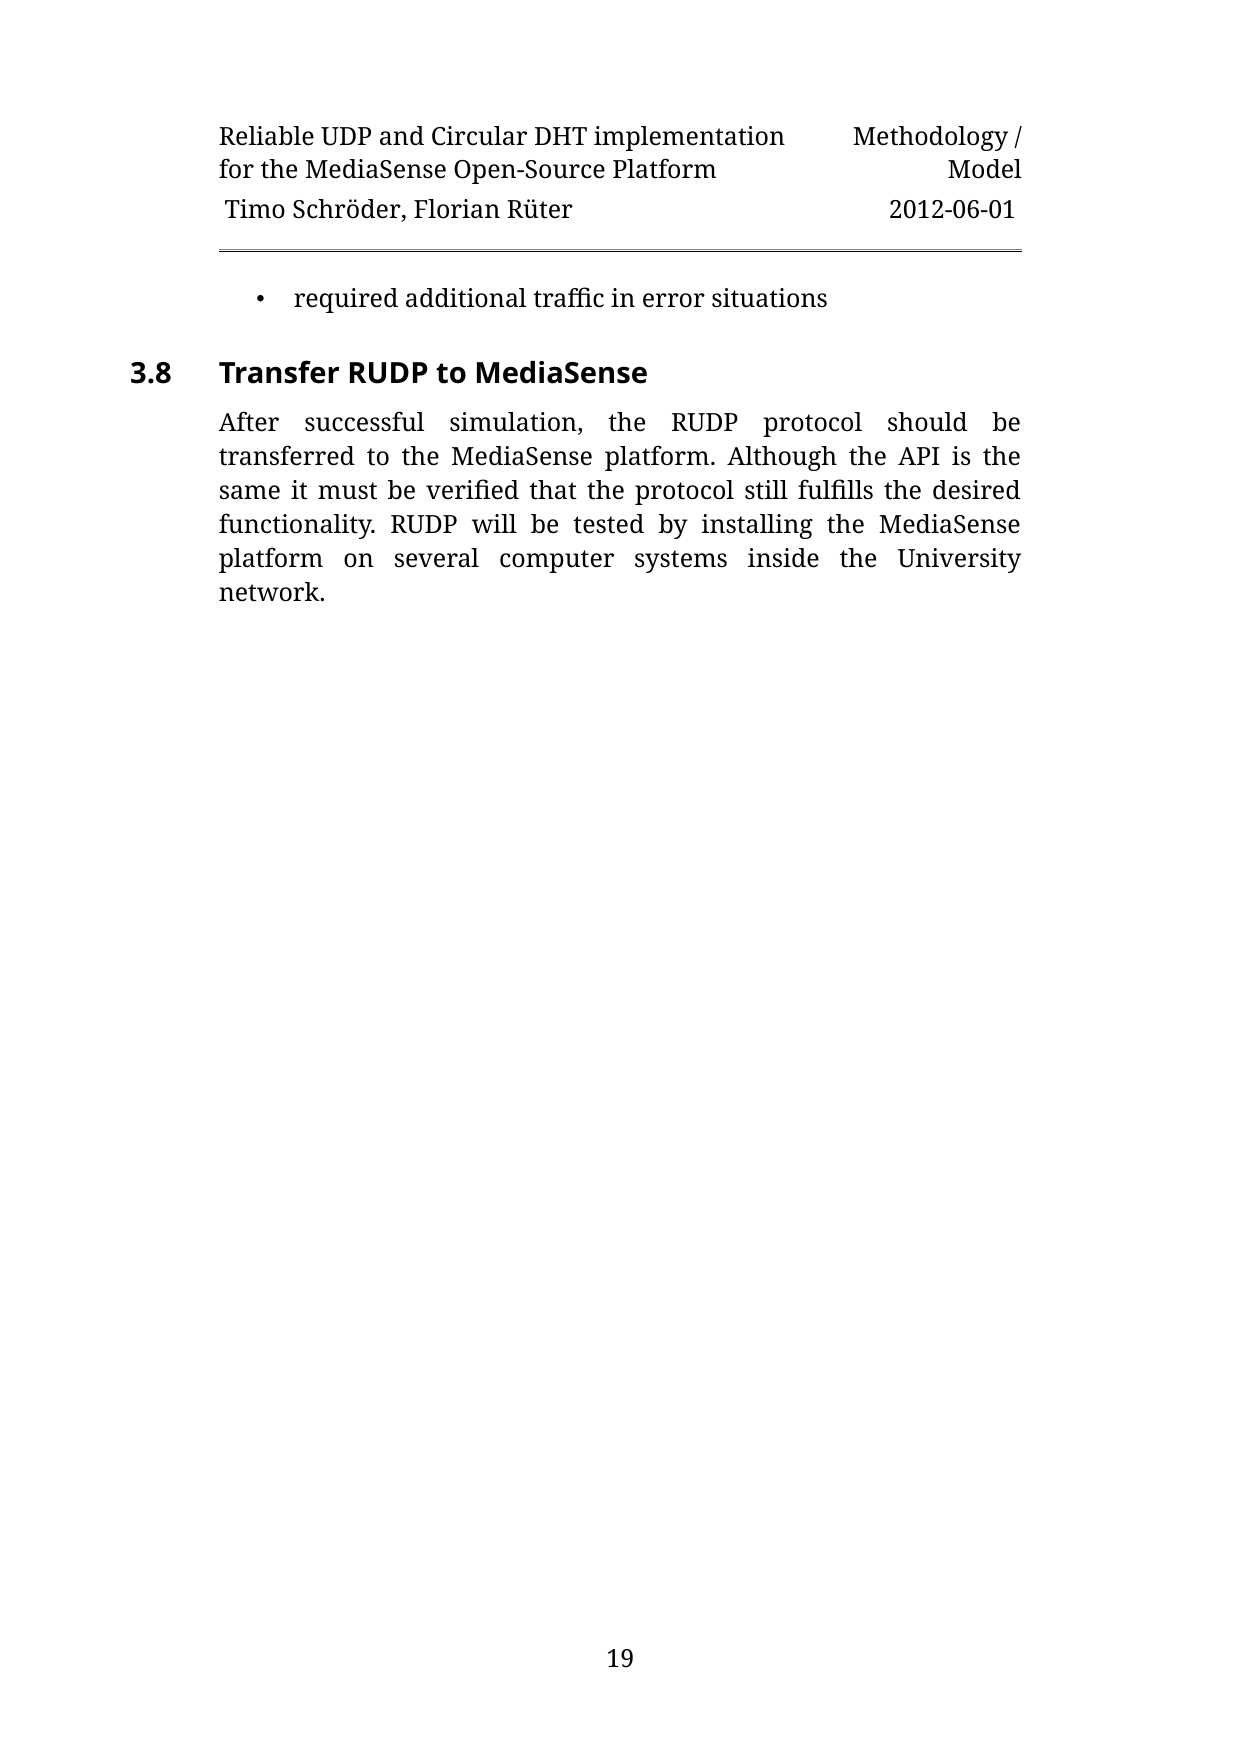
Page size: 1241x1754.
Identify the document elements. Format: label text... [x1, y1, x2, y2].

subtitle Transfer RUDP to MediaSense [130, 352, 1022, 392]
text After successful simulation, the RUDP protocol should be transferred to the MediaSense platform. Although the API is the same it must be verified that the protocol still fulfills the desired functionality. RUDP will be tested by installing the MediaSense platform on several computer systems inside the University network. [218, 405, 1022, 609]
list required additional traffic in error situations [256, 281, 1022, 315]
